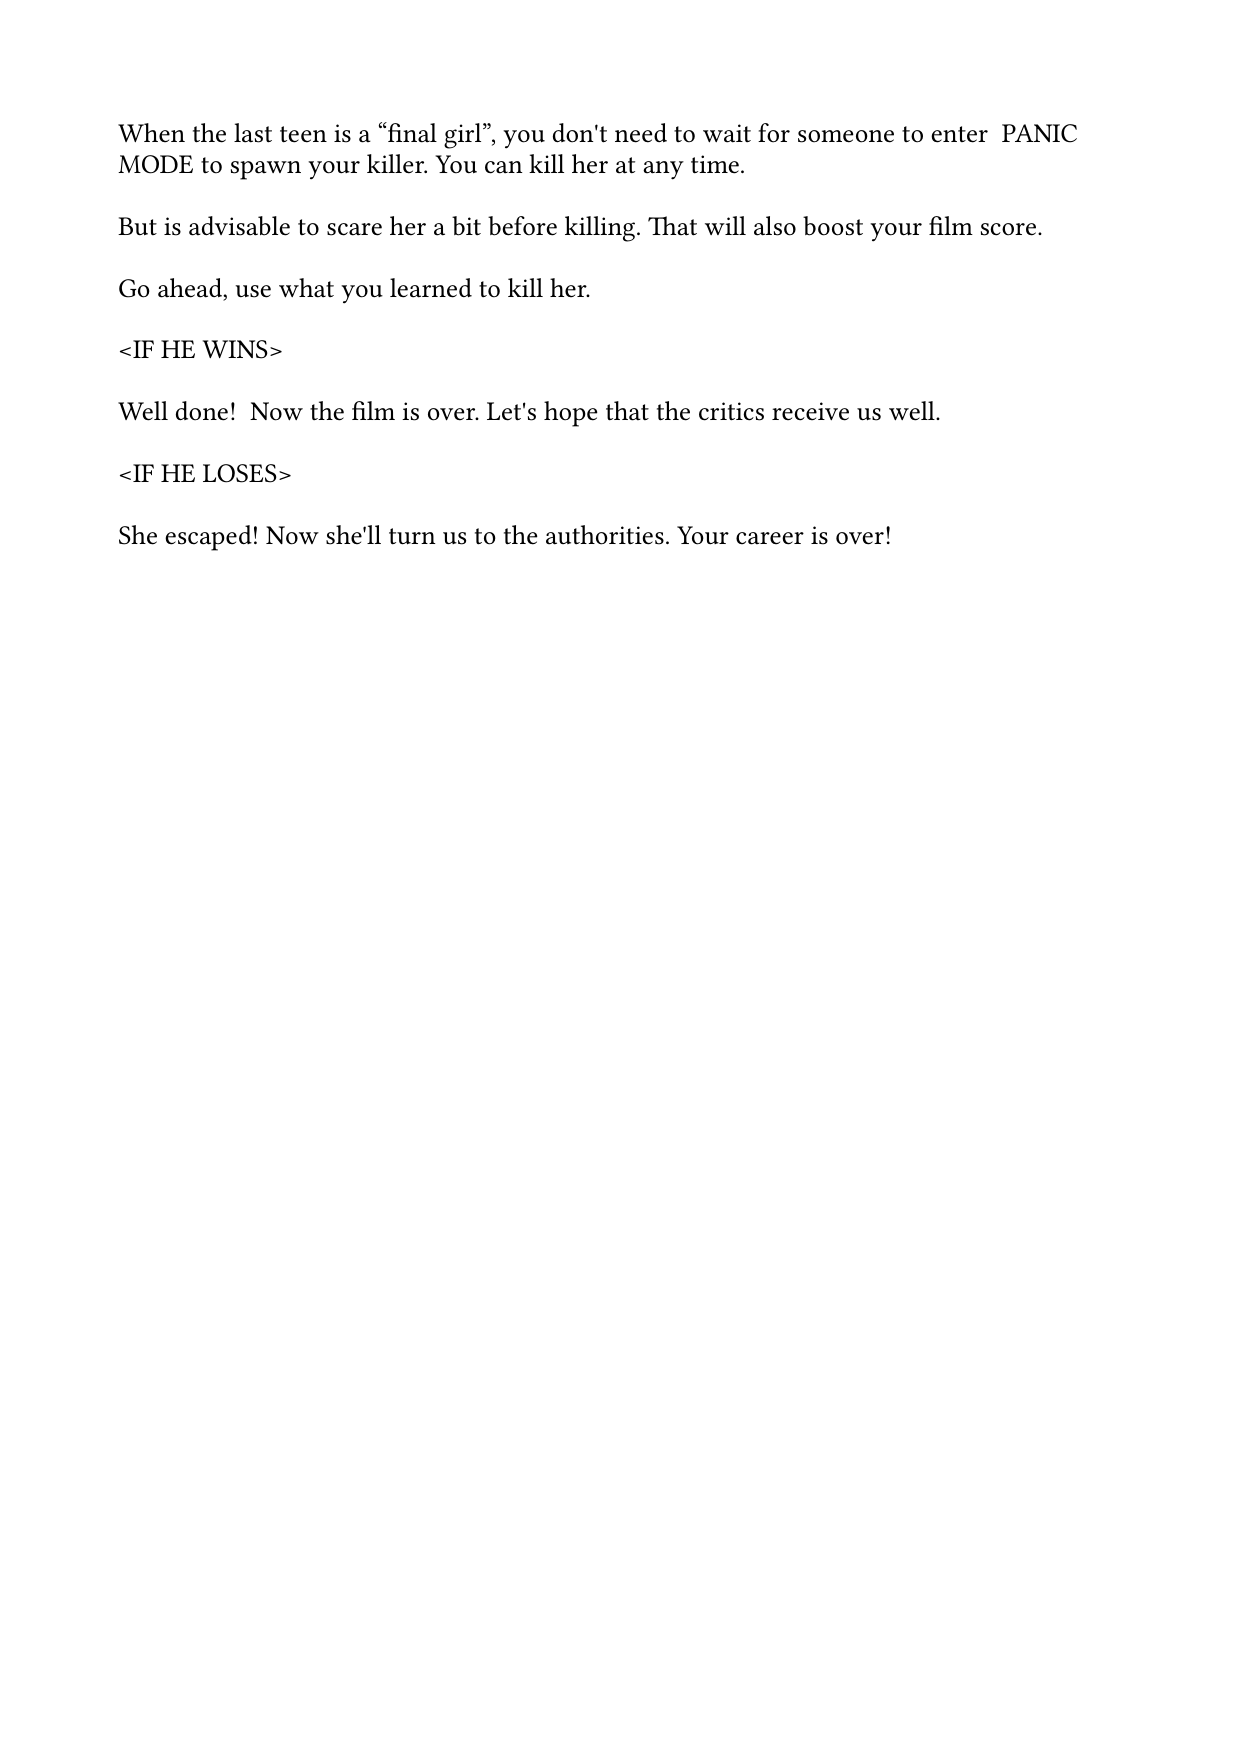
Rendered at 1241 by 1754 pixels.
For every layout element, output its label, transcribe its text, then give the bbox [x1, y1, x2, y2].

text <IF HE WINS> [118, 335, 1122, 366]
text But is advisable to scare her a bit before killing. That will also boost your film score. [118, 211, 1122, 242]
text Go ahead, use what you learned to kill her. [118, 273, 1122, 304]
text When the last teen is a “final girl”, you don't need to wait for someone to enter PANIC MODE to spawn your killer. You can kill her at any time. [118, 118, 1122, 180]
text <IF HE LOSES> [118, 458, 1122, 489]
text She escaped! Now she'll turn us to the authorities. Your career is over! [118, 520, 1122, 551]
text Well done! Now the film is over. Let's hope that the critics receive us well. [118, 366, 1122, 427]
